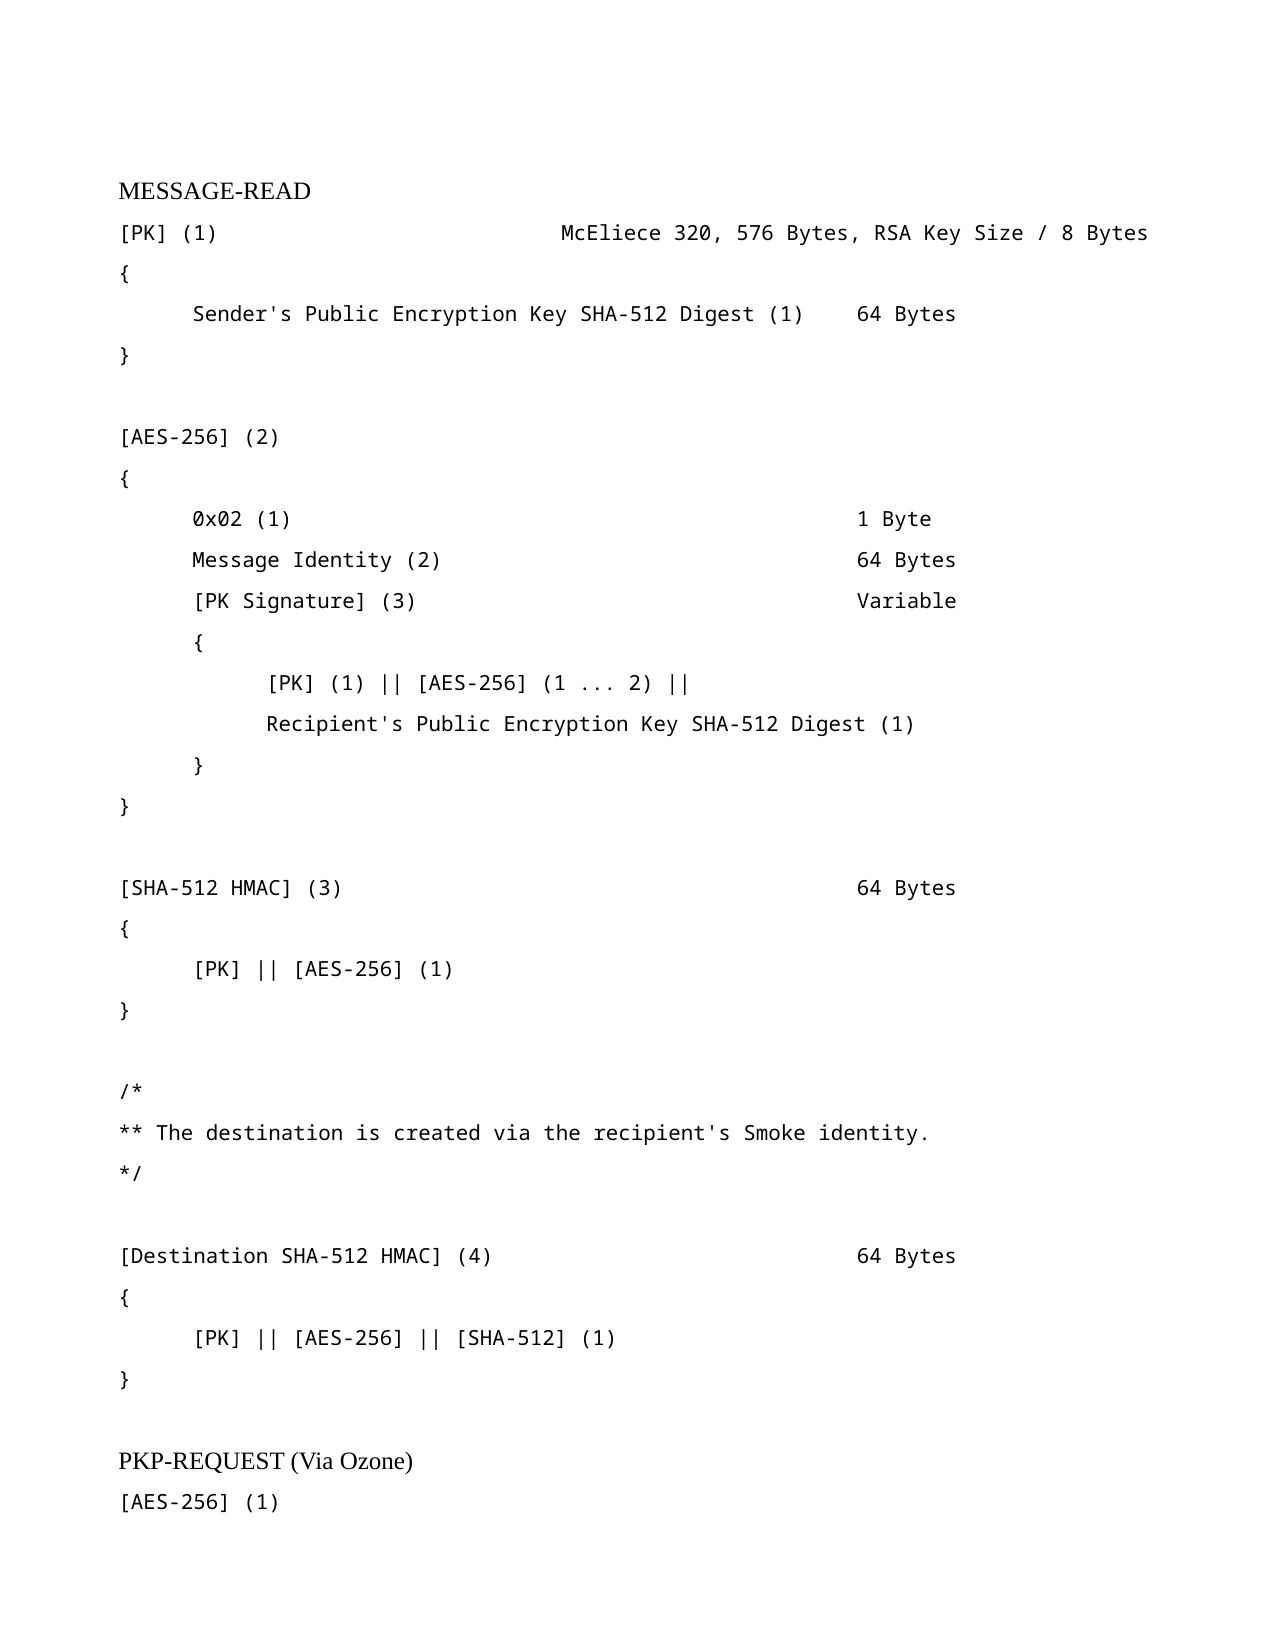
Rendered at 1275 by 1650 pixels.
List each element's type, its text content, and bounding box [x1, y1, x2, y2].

text 0x02 (1) 1 Byte [118, 504, 1157, 533]
text [PK] || [AES-256] || [SHA-512] (1) [118, 1323, 1157, 1351]
text { [118, 627, 1157, 655]
text [AES-256] (1) [118, 1487, 1157, 1516]
text [PK] (1) McEliece 320, 576 Bytes, RSA Key Size / 8 Bytes [118, 218, 1157, 246]
text { [118, 463, 1157, 492]
text [Destination SHA-512 HMAC] (4) 64 Bytes [118, 1241, 1157, 1269]
text } [118, 750, 1157, 778]
text PKP-REQUEST (Via Ozone) [118, 1446, 1157, 1475]
text */ [118, 1159, 1157, 1188]
text [PK] || [AES-256] (1) [118, 954, 1157, 983]
text Message Identity (2) 64 Bytes [118, 545, 1157, 573]
text [PK] (1) || [AES-256] (1 ... 2) || [118, 668, 1157, 696]
text { [118, 258, 1157, 287]
text [PK Signature] (3) Variable [118, 586, 1157, 614]
text { [118, 913, 1157, 942]
text } [118, 340, 1157, 369]
text Recipient's Public Encryption Key SHA-512 Digest (1) [118, 709, 1157, 737]
text [SHA-512 HMAC] (3) 64 Bytes [118, 873, 1157, 901]
text MESSAGE-READ [118, 176, 1157, 205]
text /* [118, 1077, 1157, 1106]
text Sender's Public Encryption Key SHA-512 Digest (1) 64 Bytes [118, 299, 1157, 328]
text { [118, 1282, 1157, 1310]
text } [118, 1364, 1157, 1392]
text } [118, 791, 1157, 819]
text [AES-256] (2) [118, 422, 1157, 451]
text } [118, 995, 1157, 1024]
text ** The destination is created via the recipient's Smoke identity. [118, 1118, 1157, 1147]
